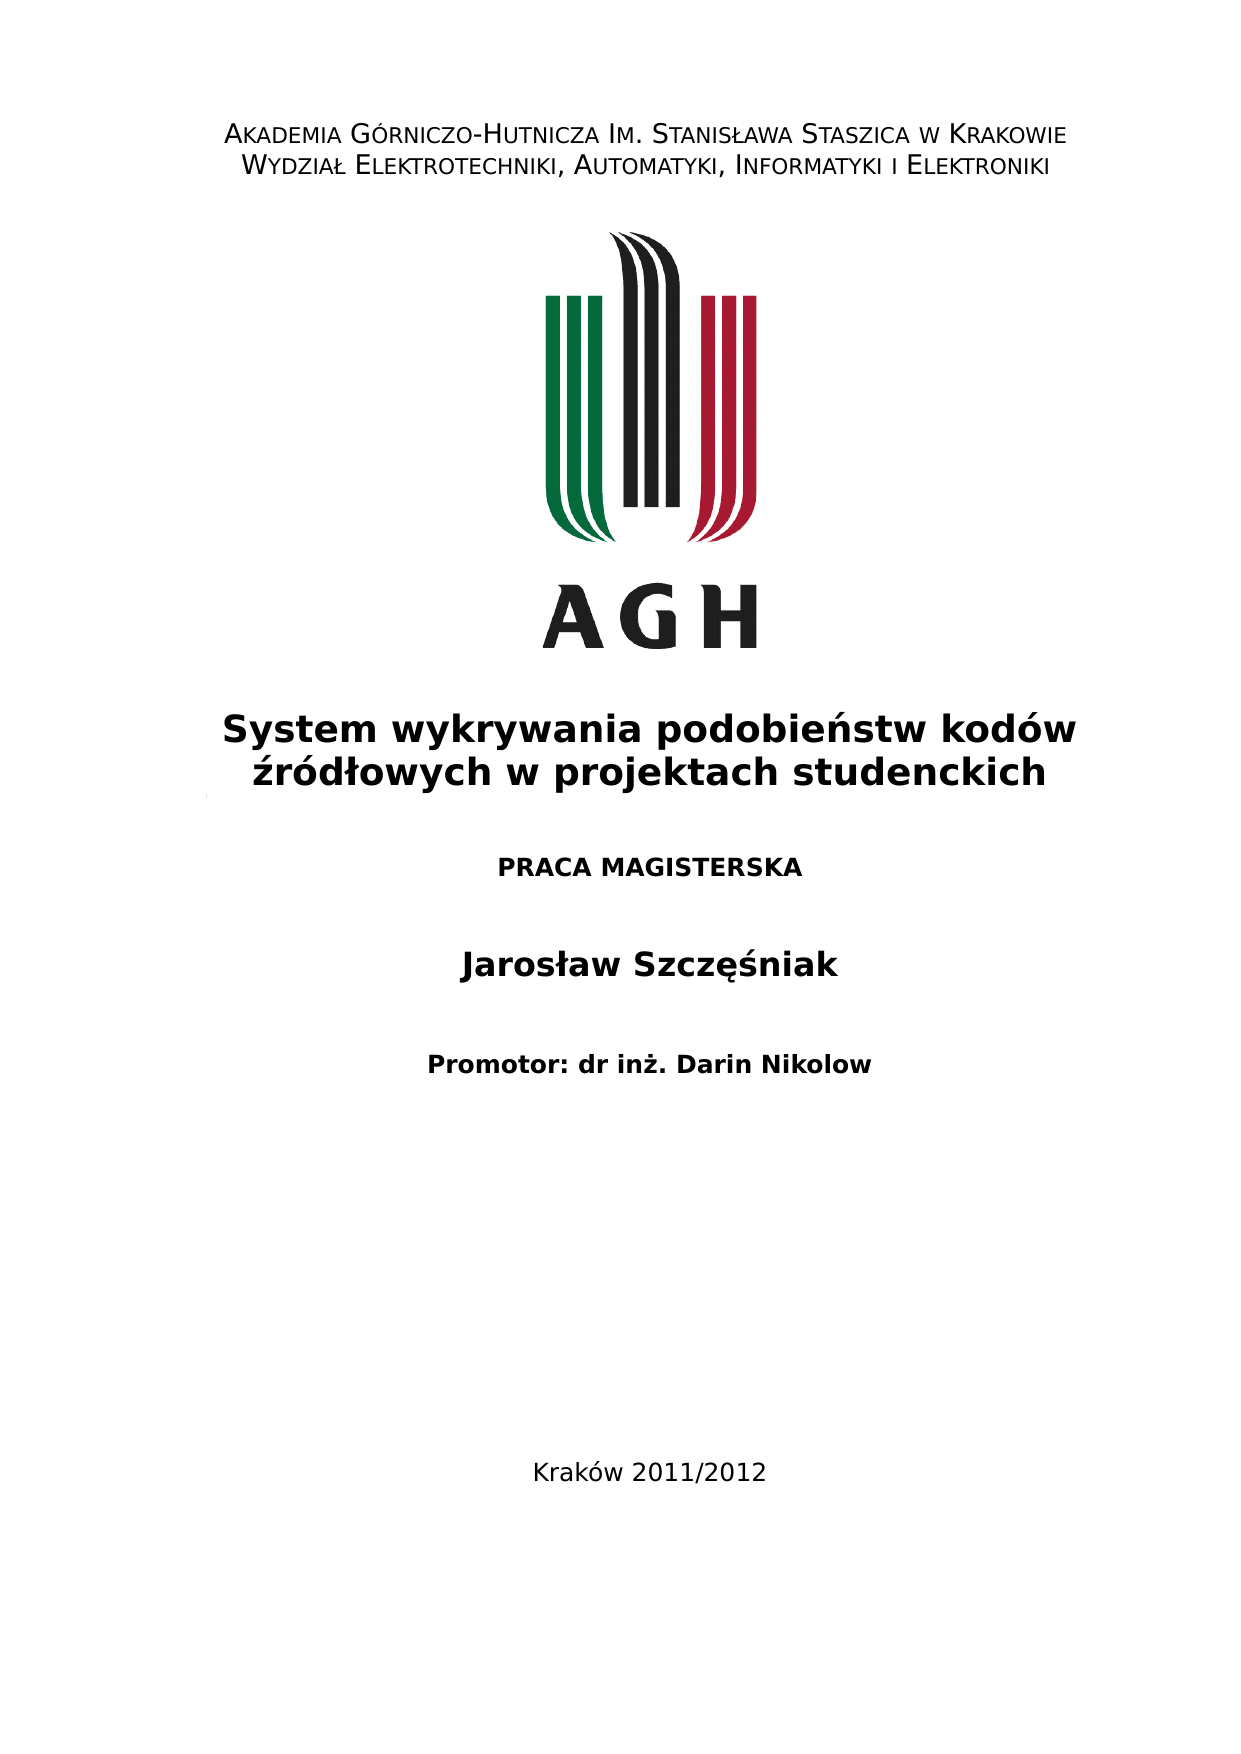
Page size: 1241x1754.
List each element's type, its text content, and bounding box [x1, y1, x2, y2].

text Akademia Górniczo-Hutnicza Im. Stanisława Staszica w Krakowie Wydział Elektrotechniki, Automatyki, Informatyki i Elektroniki [207, 118, 1093, 181]
text PRACA MAGISTERSKA [207, 853, 1093, 882]
text System wykrywania podobieństw kodów źródłowych w projektach studenckich [207, 707, 1093, 794]
picture [542, 232, 757, 649]
text Jarosław Szczęśniak [207, 946, 1093, 984]
text Promotor: dr inż. Darin Nikolow [207, 1050, 1093, 1079]
text Kraków 2011/2012 [207, 1458, 1093, 1488]
